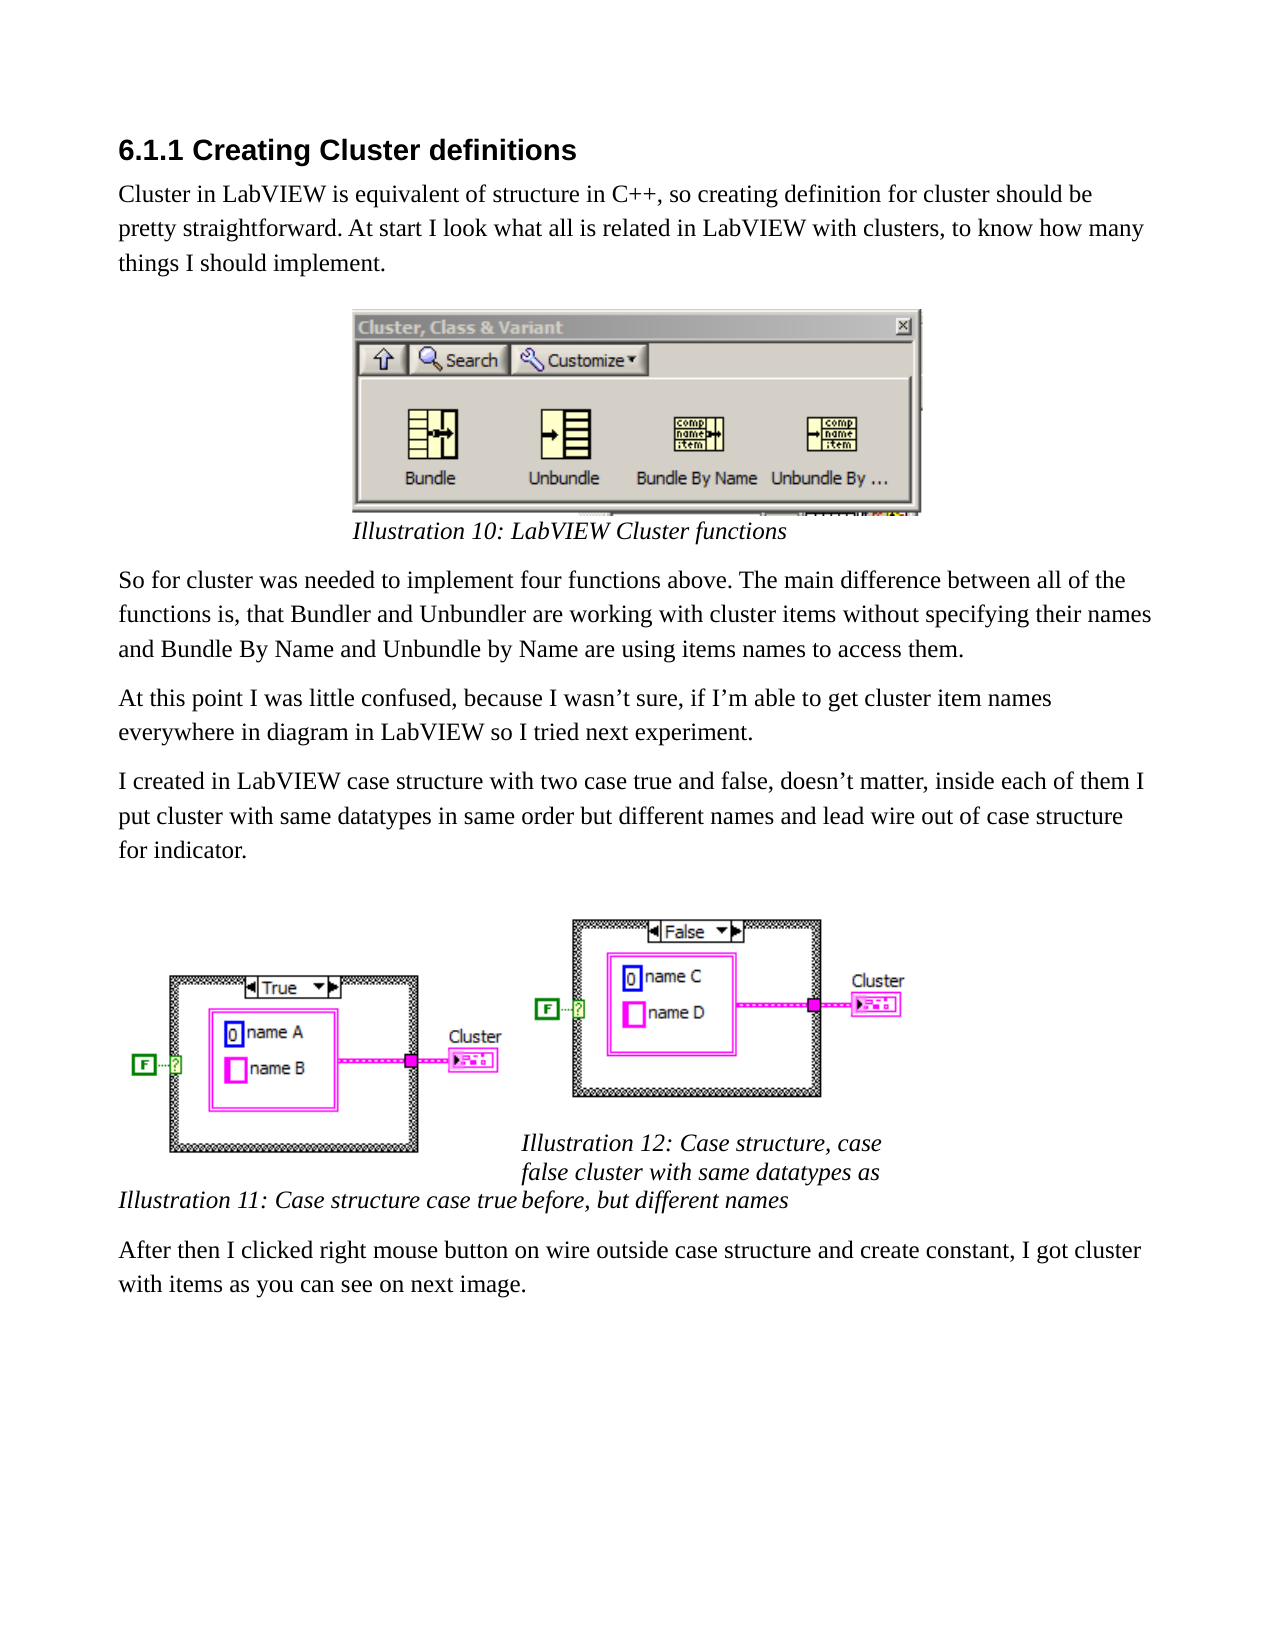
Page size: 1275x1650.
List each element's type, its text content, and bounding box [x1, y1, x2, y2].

text Illustration 12: Case structure, case false cluster with same datatypes as before, but different names [521, 1129, 927, 1214]
subtitle Creating Cluster definitions [118, 133, 1157, 166]
text So for cluster was needed to implement four functions above. The main difference between all of the functions is, that Bundler and Unbundler are working with cluster items without specifying their names and Bundle By Name and Unbundle by Name are using items names to access them. [118, 565, 1157, 662]
text Illustration 10: LabVIEW Cluster functions [352, 516, 923, 544]
text At this point I was little confused, because I wasn’t sure, if I’m able to get cluster item names everywhere in diagram in LabVIEW so I tried next experiment. [118, 683, 1157, 746]
text I created in LabVIEW case structure with two case true and false, doesn’t matter, inside each of them I put cluster with same datatypes in same order but different names and lead wire out of case structure for indicator. [118, 766, 1157, 864]
picture [352, 309, 923, 516]
text Illustration 11: Case structure case true [118, 1186, 521, 1214]
picture [118, 896, 928, 1186]
text After then I clicked right mouse button on wire outside case structure and create constant, I got cluster with items as you can see on next image. [118, 1235, 1157, 1298]
text Cluster in LabVIEW is equivalent of structure in C++, so creating definition for cluster should be pretty straightforward. At start I look what all is related in LabVIEW with clusters, to know how many things I should implement. [118, 179, 1157, 277]
